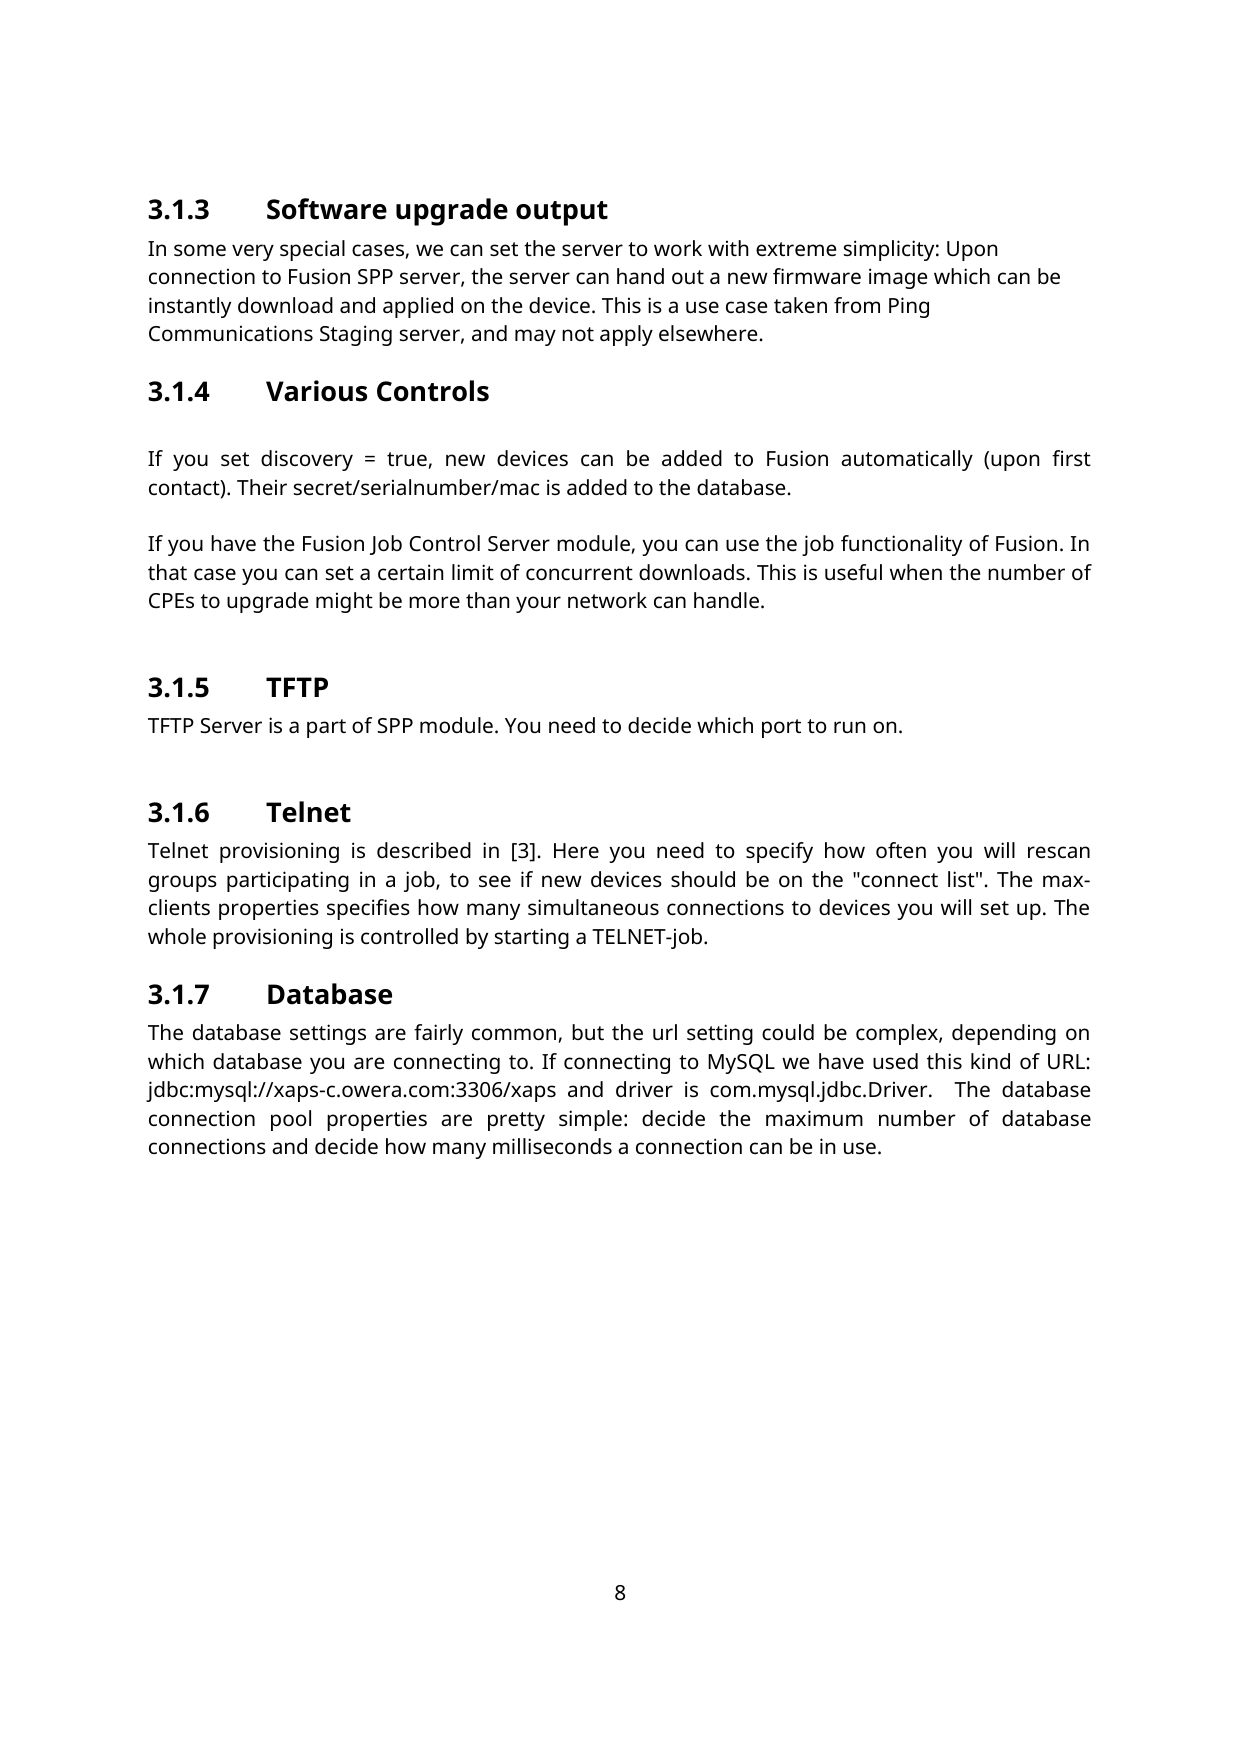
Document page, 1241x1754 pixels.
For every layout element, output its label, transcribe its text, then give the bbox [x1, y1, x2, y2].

subtitle Various Controls [148, 373, 1092, 409]
text If you set discovery = true, new devices can be added to Fusion automatically (upon first contact). Their secret/serialnumber/mac is added to the database. [148, 444, 1092, 501]
text Telnet provisioning is described in [3]. Here you need to specify how often you will rescan groups participating in a job, to see if new devices should be on the "connect list". The max-clients properties specifies how many simultaneous connections to devices you will set up. The whole provisioning is controlled by starting a TELNET-job. [148, 836, 1092, 950]
text In some very special cases, we can set the server to work with extreme simplicity: Upon connection to Fusion SPP server, the server can hand out a new firmware image which can be instantly download and applied on the device. This is a use case taken from Ping Communications Staging server, and may not apply elsewhere. [148, 234, 1092, 348]
subtitle Software upgrade output [148, 191, 1092, 228]
subtitle Database [148, 975, 1092, 1012]
text If you have the Fusion Job Control Server module, you can use the job functionality of Fusion. In that case you can set a certain limit of concurrent downloads. This is useful when the number of CPEs to upgrade might be more than your network can handle. [148, 529, 1092, 615]
subtitle TFTP [148, 668, 1092, 705]
text The database settings are fairly common, but the url setting could be complex, depending on which database you are connecting to. If connecting to MySQL we have used this kind of URL: jdbc:mysql://xaps-c.owera.com:3306/xaps and driver is com.mysql.jdbc.Driver. The database connection pool properties are pretty simple: decide the maximum number of database connections and decide how many milliseconds a connection can be in use. [148, 1018, 1092, 1161]
subtitle Telnet [148, 793, 1092, 830]
text TFTP Server is a part of SPP module. You need to decide which port to run on. [148, 711, 1092, 740]
